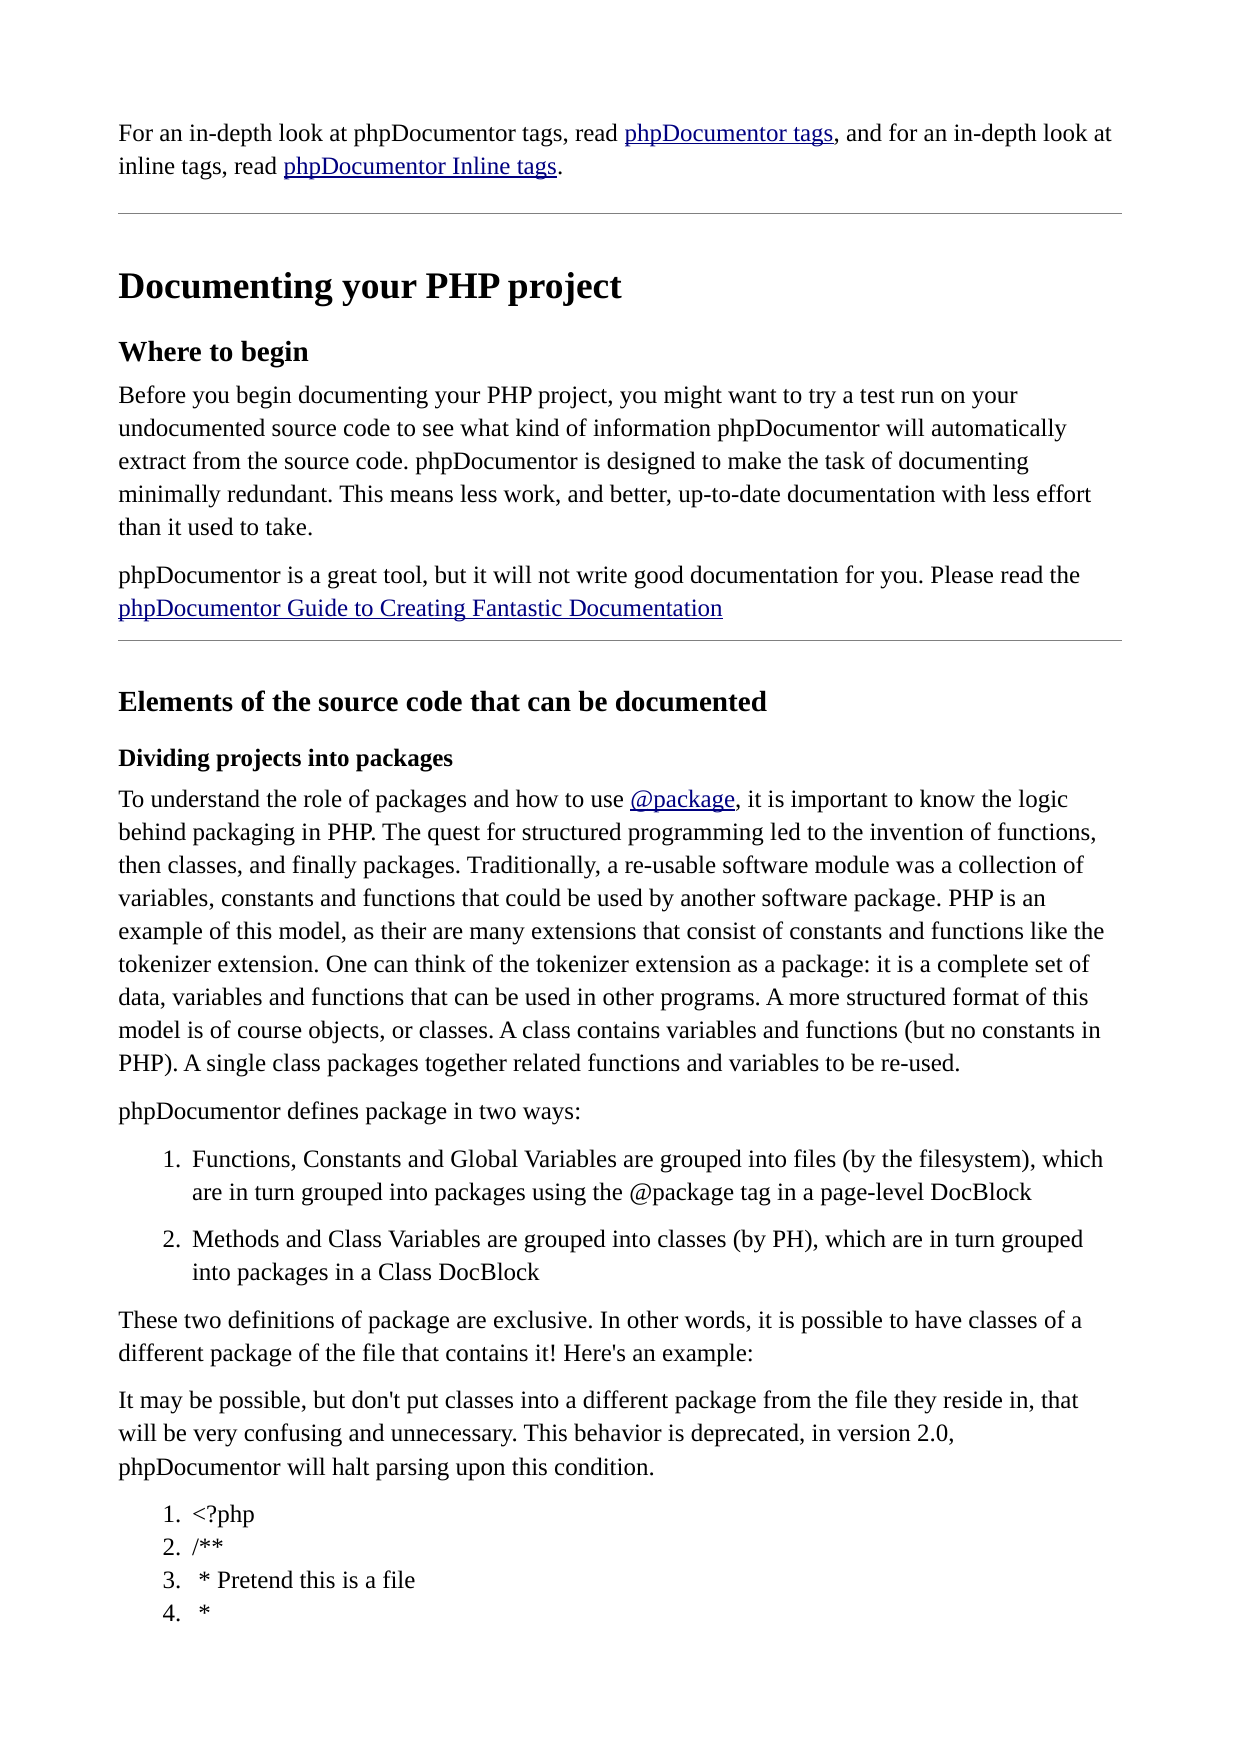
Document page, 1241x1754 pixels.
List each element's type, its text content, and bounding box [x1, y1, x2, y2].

text Before you begin documenting your PHP project, you might want to try a test run on your undocumented source code to see what kind of information phpDocumentor will automatically extract from the source code. phpDocumentor is designed to make the task of documenting minimally redundant. This means less work, and better, up-to-date documentation with less effort than it used to take. [118, 380, 1122, 541]
text To understand the role of packages and how to use @package, it is important to know the logic behind packaging in PHP. The quest for structured programming led to the invention of functions, then classes, and finally packages. Traditionally, a re-usable software module was a collection of variables, constants and functions that could be used by another software package. PHP is an example of this model, as their are many extensions that consist of constants and functions like the tokenizer extension. One can think of the tokenizer extension as a package: it is a complete set of data, variables and functions that can be used in other programs. A more structured format of this model is of course objects, or classes. A class contains variables and functions (but no constants in PHP). A single class packages together related functions and variables to be re-used. [118, 784, 1122, 1077]
subtitle Documenting your PHP project [118, 264, 1122, 307]
text These two definitions of package are exclusive. In other words, it is possible to have classes of a different package of the file that contains it! Here's an example: [118, 1305, 1122, 1367]
text For an in-depth look at phpDocumentor tags, read phpDocumentor tags, and for an in-depth look at inline tags, read phpDocumentor Inline tags. [118, 118, 1122, 180]
list Methods and Class Variables are grouped into classes (by PH), which are in turn grouped into packages in a Class DocBlock [162, 1224, 1122, 1286]
text It may be possible, but don't put classes into a different package from the file they reside in, that will be very confusing and unnecessary. This behavior is deprecated, in version 2.0, phpDocumentor will halt parsing upon this condition. [118, 1386, 1122, 1480]
list /** [162, 1532, 1122, 1561]
subtitle Dividing projects into packages [118, 743, 1122, 772]
text phpDocumentor is a great tool, but it will not write good documentation for you. Please read the phpDocumentor Guide to Creating Fantastic Documentation [118, 560, 1122, 621]
subtitle Where to begin [118, 334, 1122, 367]
text phpDocumentor defines package in two ways: [118, 1096, 1122, 1125]
list * [162, 1598, 1122, 1627]
list <?php [162, 1499, 1122, 1528]
list * Pretend this is a file [162, 1565, 1122, 1594]
list Functions, Constants and Global Variables are grouped into files (by the filesystem), which are in turn grouped into packages using the @package tag in a page-level DocBlock [162, 1144, 1122, 1205]
subtitle Elements of the source code that can be documented [118, 684, 1122, 718]
